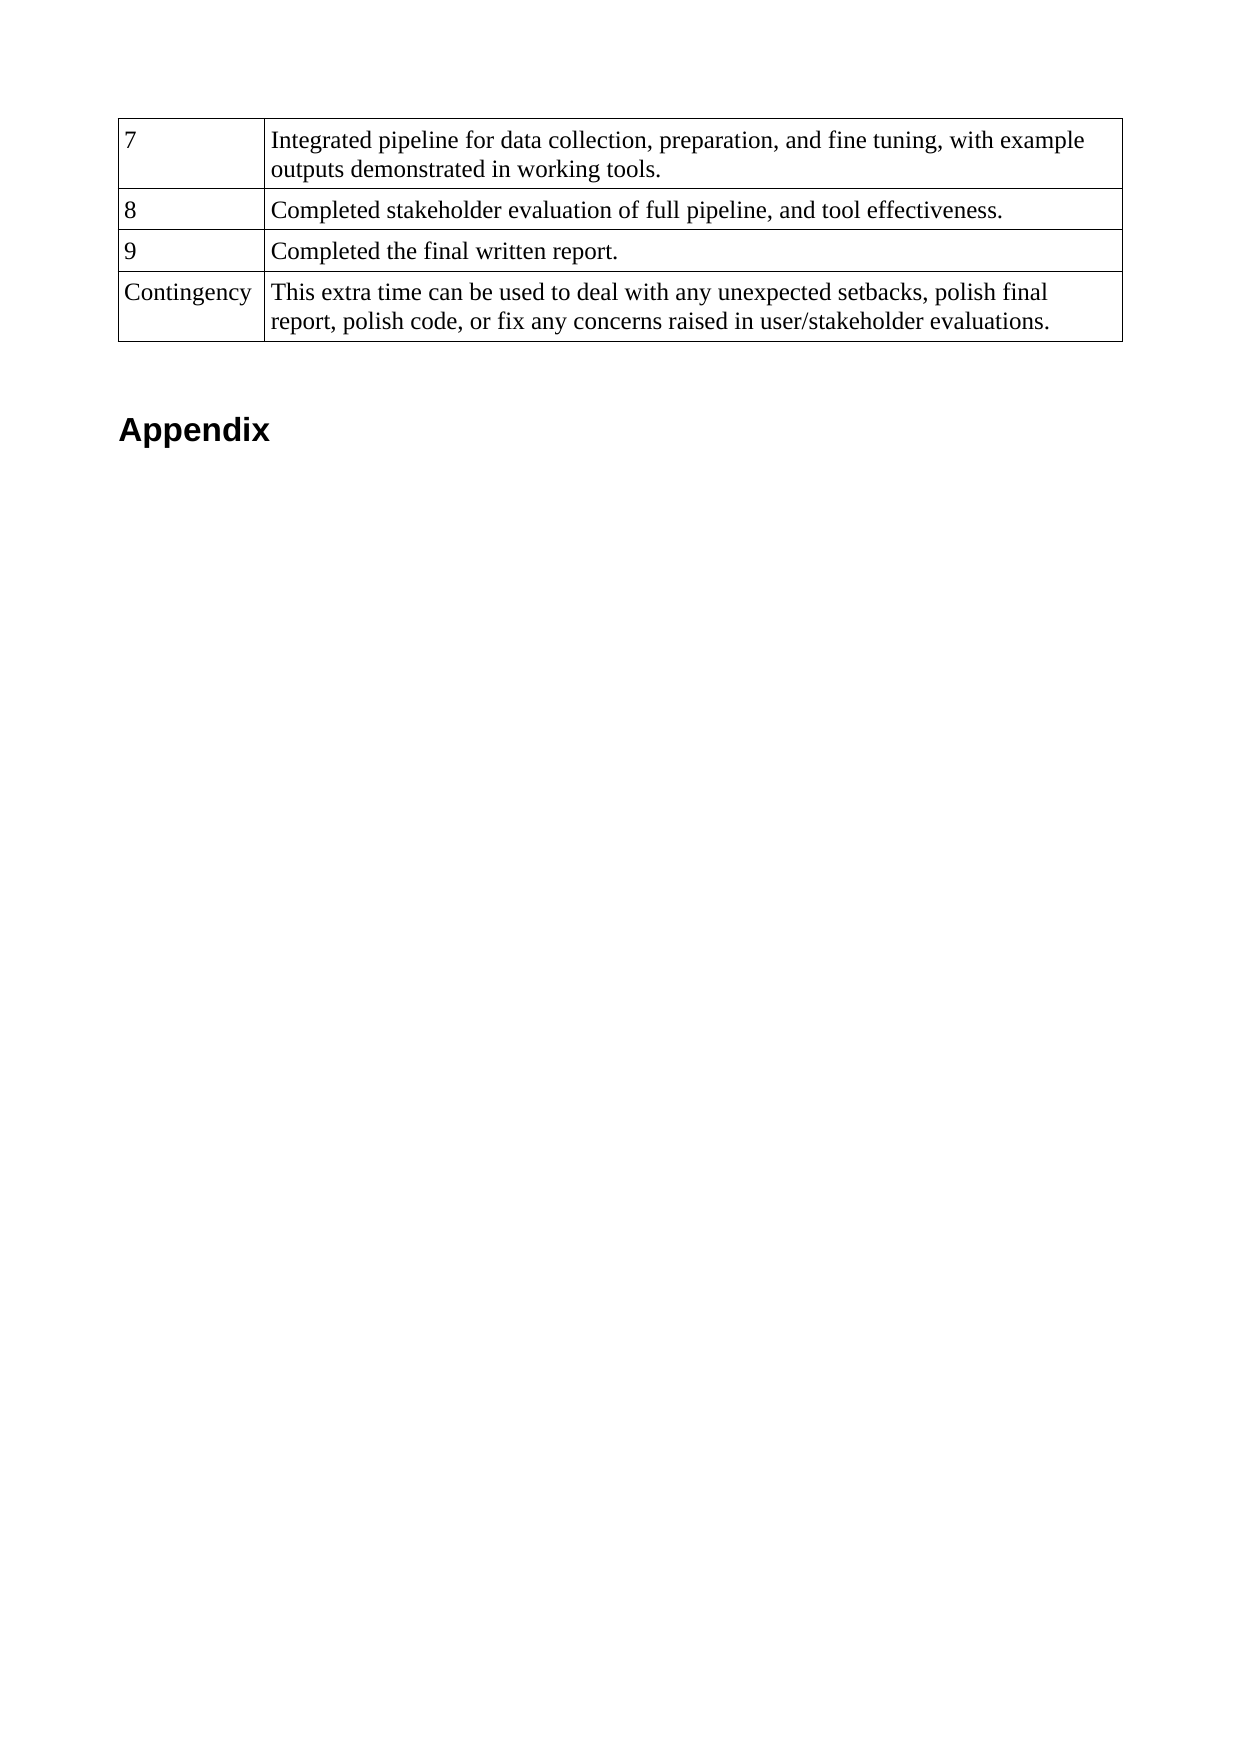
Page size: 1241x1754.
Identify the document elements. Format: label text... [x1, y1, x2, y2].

table_cell This extra time can be used to deal with any unexpected setbacks, polish final report, polish code, or fix any concerns raised in user/stakeholder evaluations. [265, 272, 1122, 341]
table_cell Completed the final written report. [265, 230, 1122, 271]
table_cell 8 [119, 189, 264, 229]
subtitle Appendix [118, 410, 1122, 448]
table_cell Completed stakeholder evaluation of full pipeline, and tool effectiveness. [265, 189, 1122, 229]
table_cell 9 [119, 230, 264, 271]
table_cell Contingency [119, 272, 264, 341]
table_cell 7 [119, 119, 264, 188]
table_cell Integrated pipeline for data collection, preparation, and fine tuning, with example outputs demonstrated in working tools. [265, 119, 1122, 188]
